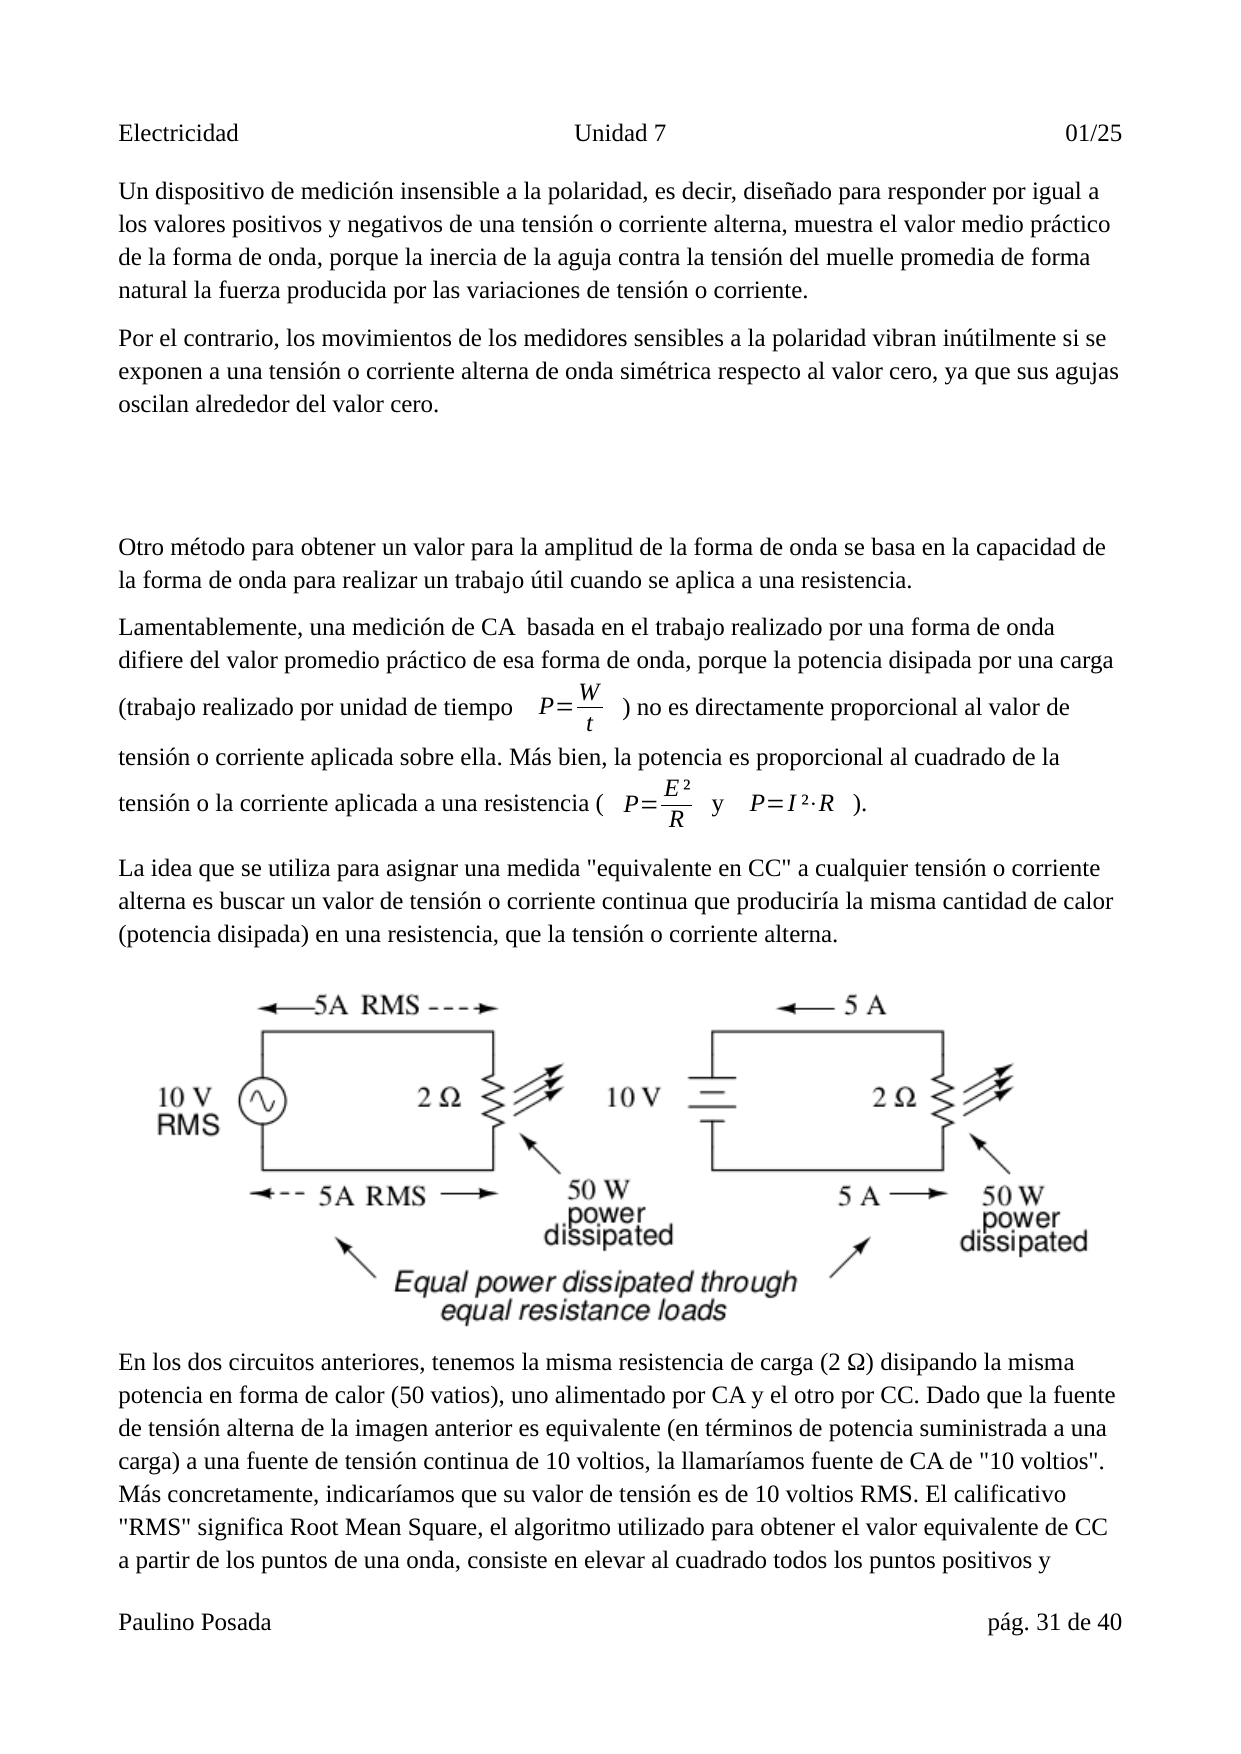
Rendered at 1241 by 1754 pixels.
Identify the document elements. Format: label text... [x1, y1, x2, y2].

text Por el contrario, los movimientos de los medidores sensibles a la polaridad vibran inútilmente si se exponen a una tensión o corriente alterna de onda simétrica respecto al valor cero, ya que sus agujas oscilan alrededor del valor cero. [118, 323, 1122, 418]
text La idea que se utiliza para asignar una medida "equivalente en CC" a cualquier tensión o corriente alterna es buscar un valor de tensión o corriente continua que produciría la misma cantidad de calor (potencia disipada) en una resistencia, que la tensión o corriente alterna. [118, 853, 1122, 948]
picture [139, 966, 1101, 1342]
text Otro método para obtener un valor para la amplitud de la forma de onda se basa en la capacidad de la forma de onda para realizar un trabajo útil cuando se aplica a una resistencia. [118, 532, 1122, 594]
text Un dispositivo de medición insensible a la polaridad, es decir, diseñado para responder por igual a los valores positivos y negativos de una tensión o corriente alterna, muestra el valor medio práctico de la forma de onda, porque la inercia de la aguja contra la tensión del muelle promedia de forma natural la fuerza producida por las variaciones de tensión o corriente. [118, 176, 1122, 304]
text Lamentablemente, una medición de CA basada en el trabajo realizado por una forma de onda difiere del valor promedio práctico de esa forma de onda, porque la potencia disipada por una carga (trabajo realizado por unidad de tiempo ) no es directamente proporcional al valor de tensión o corriente aplicada sobre ella. Más bien, la potencia es proporcional al cuadrado de la tensión o la corriente aplicada a una resistencia (y ). [118, 612, 1122, 834]
text En los dos circuitos anteriores, tenemos la misma resistencia de carga (2 Ω) disipando la misma potencia en forma de calor (50 vatios), uno alimentado por CA y el otro por CC. Dado que la fuente de tensión alterna de la imagen anterior es equivalente (en términos de potencia suministrada a una carga) a una fuente de tensión continua de 10 voltios, la llamaríamos fuente de CA de "10 voltios". Más concretamente, indicaríamos que su valor de tensión es de 10 voltios RMS. El calificativo "RMS" significa Root Mean Square, el algoritmo utilizado para obtener el valor equivalente de CC a partir de los puntos de una onda, consiste en elevar al cuadrado todos los puntos positivos y [118, 1347, 1122, 1574]
